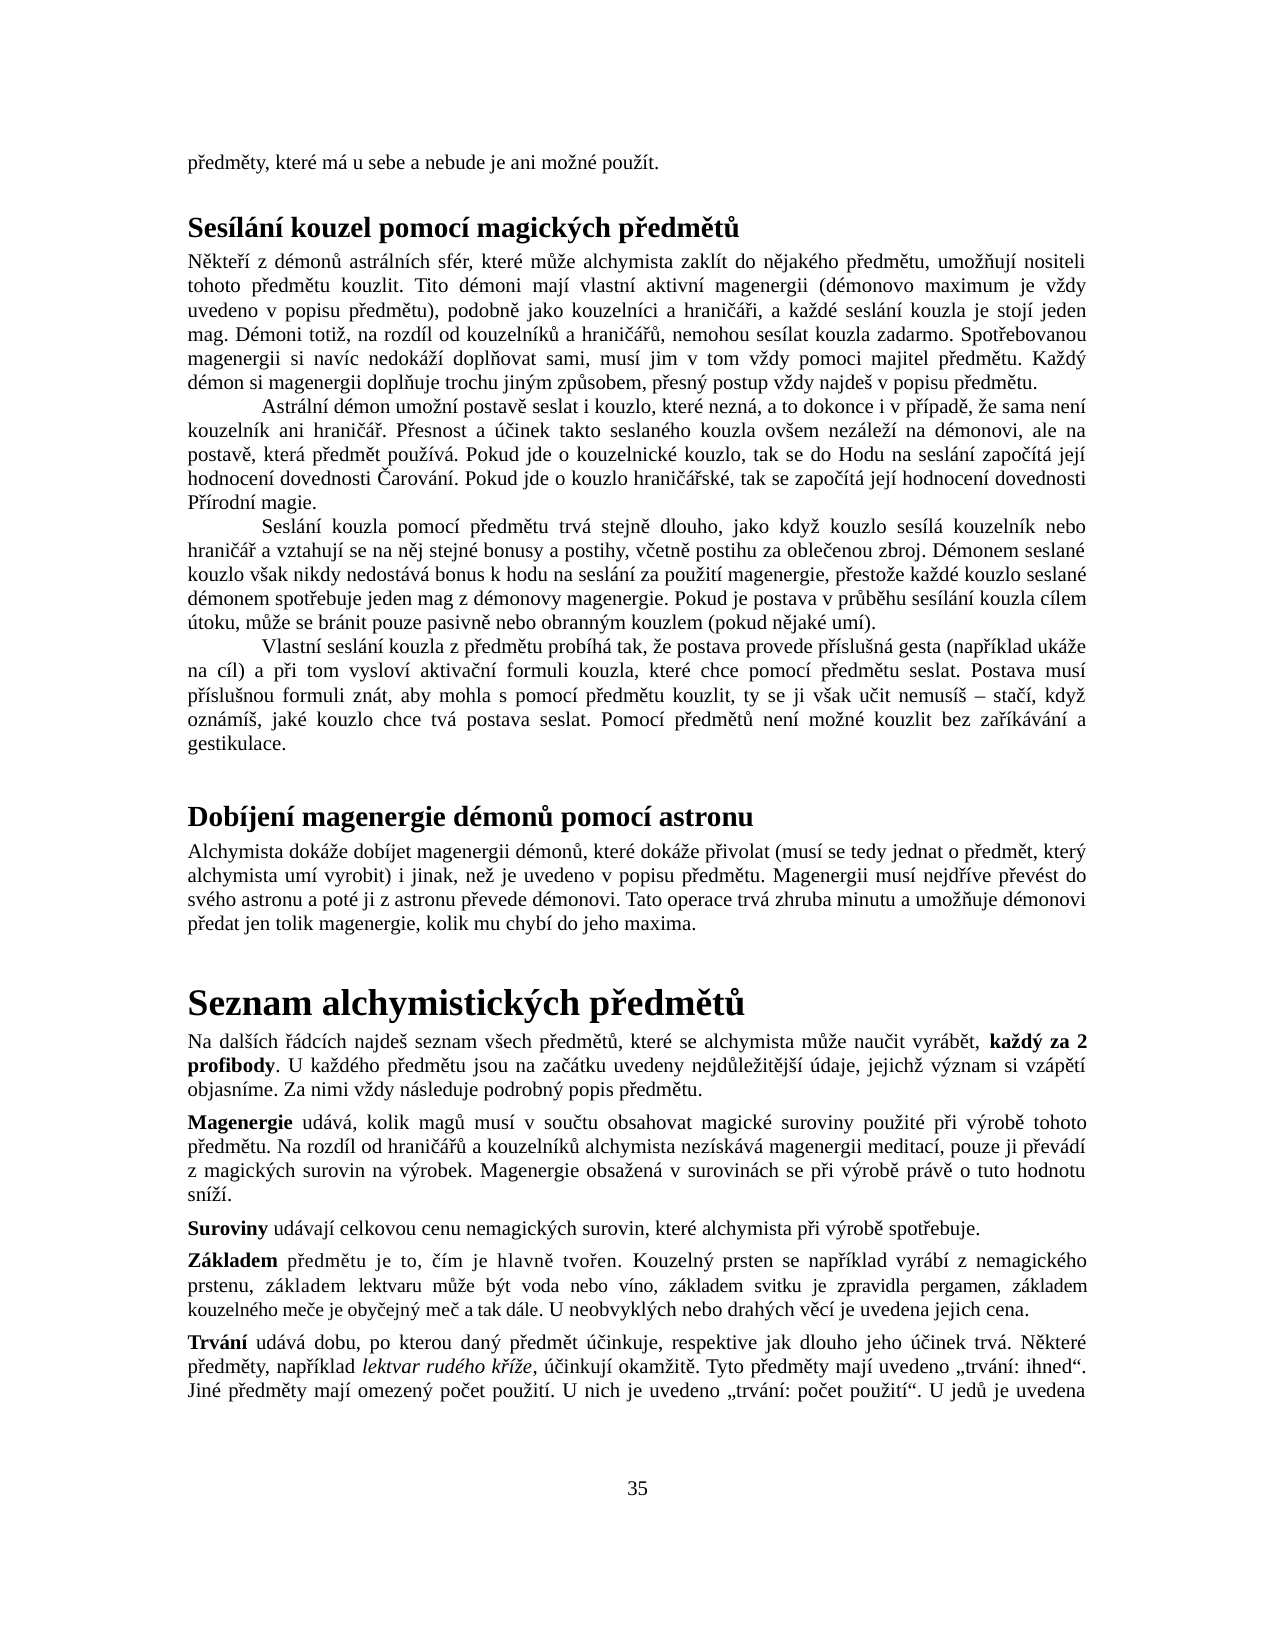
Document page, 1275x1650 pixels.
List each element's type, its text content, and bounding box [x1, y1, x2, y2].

subtitle Dobíjení magenergie démonů pomocí astronu [187, 799, 1087, 833]
text Na dalších řádcích najdeš seznam všech předmětů, které se alchymista může naučit vyrábět, každý za 2 profibody. U každého předmětu jsou na začátku uvedeny nejdůležitější údaje, jejichž význam si vzápětí objasníme. Za nimi vždy následuje podrobný popis předmětu. [187, 1029, 1087, 1101]
text Suroviny udávají celkovou cenu nemagických surovin, které alchymista při výrobě spotřebuje. [187, 1215, 1087, 1239]
text předměty, které má u sebe a nebude je ani možné použít. [187, 150, 1087, 198]
subtitle Sesílání kouzel pomocí magických předmětů [187, 210, 1087, 243]
text Někteří z démonů astrálních sfér, které může alchymista zaklít do nějakého předmětu, umožňují nositeli tohoto předmětu kouzlit. Tito démoni mají vlastní aktivní magenergii (démonovo maximum je vždy uvedeno v popisu předmětu), podobně jako kouzelníci a hraničáři, a každé seslání kouzla je stojí jeden mag. Démoni totiž, na rozdíl od kouzelníků a hraničářů, nemohou sesílat kouzla zadarmo. Spotřebovanou magenergii si navíc nedokáží doplňovat sami, musí jim v tom vždy pomoci majitel předmětu. Každý démon si magenergii doplňuje trochu jiným způsobem, přesný postup vždy najdeš v popisu předmětu. Astrální démon umožní postavě seslat i kouzlo, které nezná, a to dokonce i v případě, že sama není kouzelník ani hraničář. Přesnost a účinek takto seslaného kouzla ovšem nezáleží na démonovi, ale na postavě, která předmět používá. Pokud jde o kouzelnické kouzlo, tak se do Hodu na seslání započítá její hodnocení dovednosti Čarování. Pokud jde o kouzlo hraničářské, tak se započítá její hodnocení dovednosti Přírodní magie. Seslání kouzla pomocí předmětu trvá stejně dlouho, jako když kouzlo sesílá kouzelník nebo hraničář a vztahují se na něj stejné bonusy a postihy, včetně postihu za oblečenou zbroj. Démonem seslané kouzlo však nikdy nedostává bonus k hodu na seslání za použití magenergie, přestože každé kouzlo seslané démonem spotřebuje jeden mag z démonovy magenergie. Pokud je postava v průběhu sesílání kouzla cílem útoku, může se bránit pouze pasivně nebo obranným kouzlem (pokud nějaké umí). Vlastní seslání kouzla z předmětu probíhá tak, že postava provede příslušná gesta (například ukáže na cíl) a při tom vysloví aktivační formuli kouzla, které chce pomocí předmětu seslat. Postava musí příslušnou formuli znát, aby mohla s pomocí předmětu kouzlit, ty se ji však učit nemusíš – stačí, když oznámíš, jaké kouzlo chce tvá postava seslat. Pomocí předmětů není možné kouzlit bez zaříkávání a gestikulace. [187, 249, 1087, 755]
text Základem předmětu je to, čím je hlavně tvořen. Kouzelný prsten se například vyrábí z nemagického prstenu, základem lektvaru může být voda nebo víno, základem svitku je zpravidla pergamen, základem kouzelného meče je obyčejný meč a tak dále. U neobvyklých nebo drahých věcí je uvedena jejich cena. [187, 1248, 1087, 1321]
text Trvání udává dobu, po kterou daný předmět účinkuje, respektive jak dlouho jeho účinek trvá. Některé předměty, například lektvar rudého kříže, účinkují okamžitě. Tyto předměty mají uvedeno „trvání: ihned“. Jiné předměty mají omezený počet použití. U nich je uvedeno „trvání: počet použití“. U jedů je uvedena [187, 1329, 1087, 1402]
text Alchymista dokáže dobíjet magenergii démonů, které dokáže přivolat (musí se tedy jednat o předmět, který alchymista umí vyrobit) i jinak, než je uvedeno v popisu předmětu. Magenergii musí nejdříve převést do svého astronu a poté ji z astronu převede démonovi. Tato operace trvá zhruba minutu a umožňuje démonovi předat jen tolik magenergie, kolik mu chybí do jeho maxima. [187, 839, 1087, 935]
subtitle Seznam alchymistických předmětů [187, 980, 1087, 1023]
text Magenergie udává, kolik magů musí v součtu obsahovat magické suroviny použité při výrobě tohoto předmětu. Na rozdíl od hraničářů a kouzelníků alchymista nezískává magenergii meditací, pouze ji převádí z magických surovin na výrobek. Magenergie obsažená v surovinách se při výrobě právě o tuto hodnotu sníží. [187, 1110, 1087, 1206]
